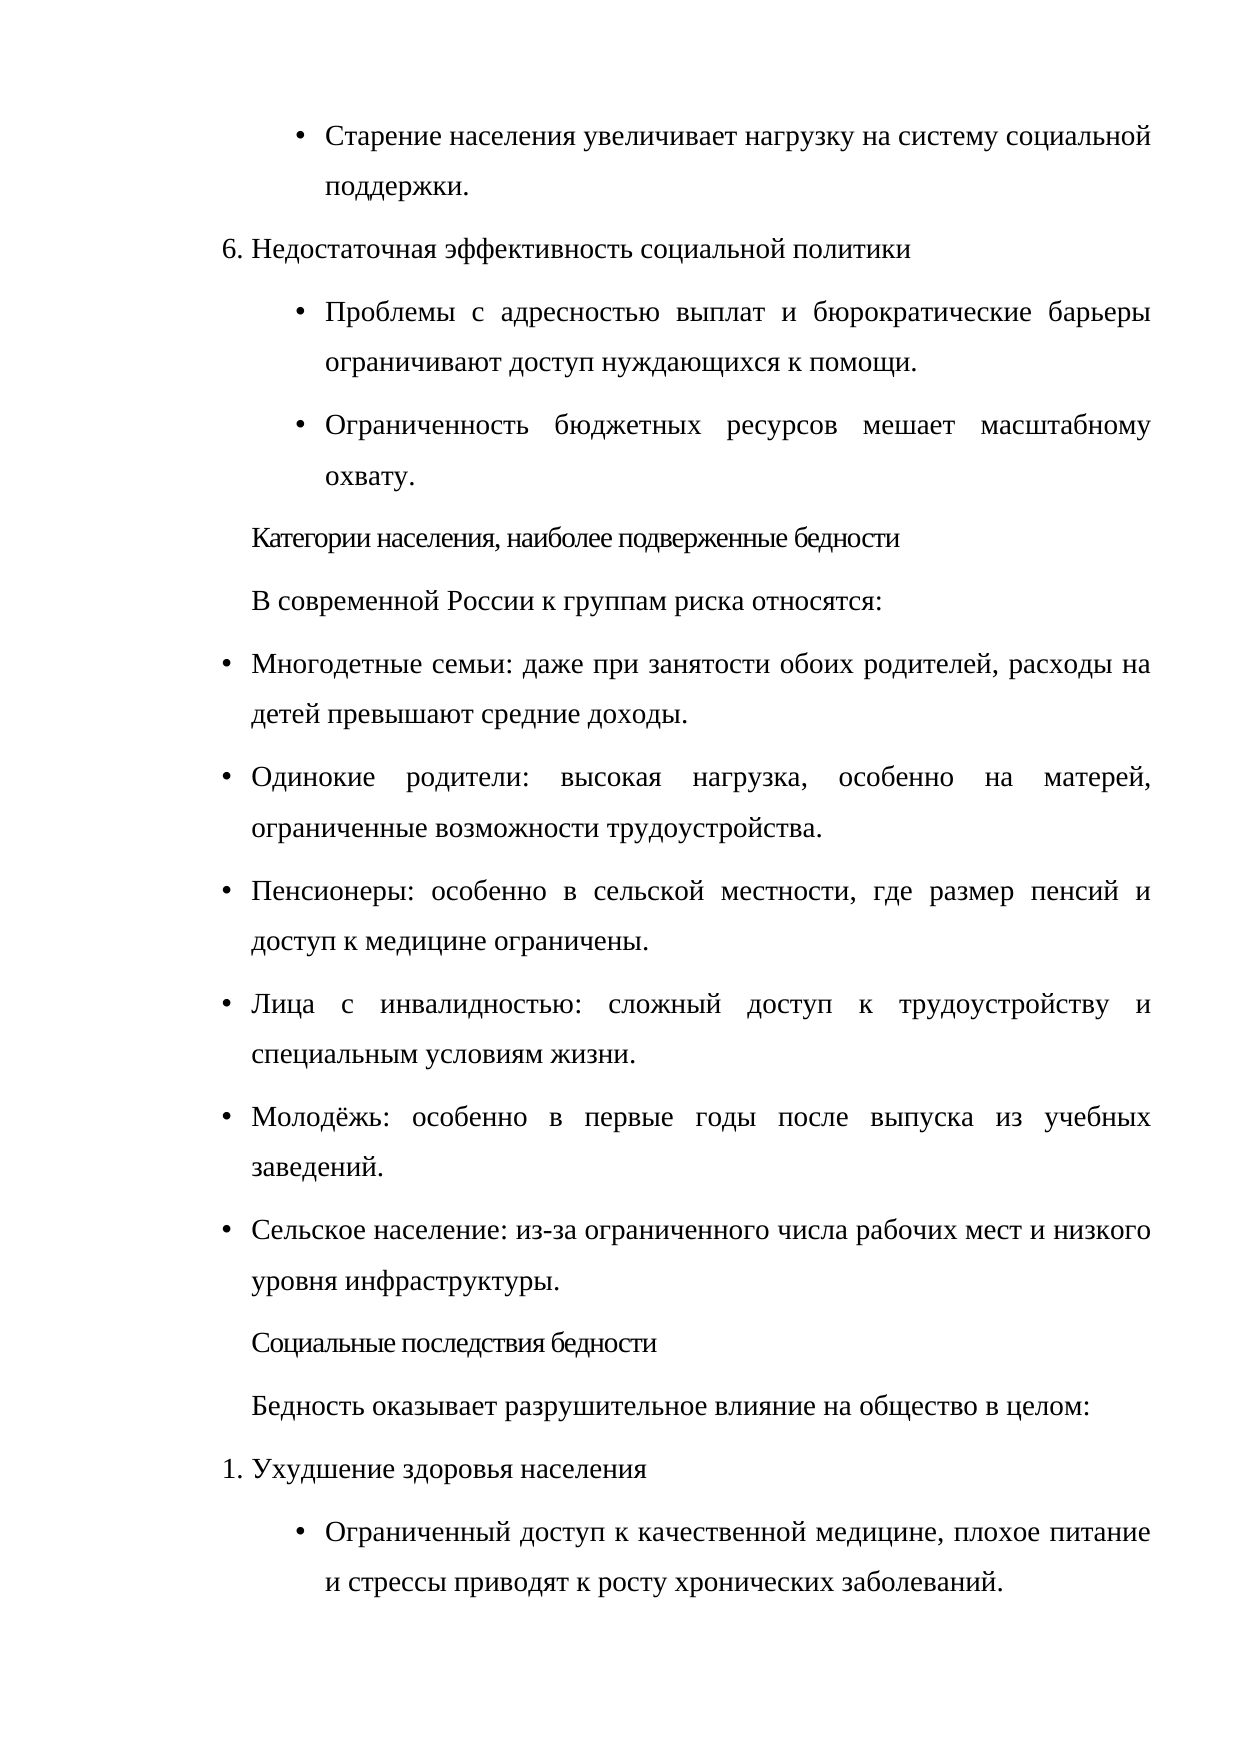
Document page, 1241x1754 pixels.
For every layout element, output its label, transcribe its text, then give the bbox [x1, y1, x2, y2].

list Многодетные семьи: даже при занятости обоих родителей, расходы на детей превышают средние доходы. [222, 646, 1152, 730]
list Ограниченный доступ к качественной медицине, плохое питание и стрессы приводят к росту хронических заболеваний. [295, 1514, 1152, 1598]
text В современной России к группам риска относятся: [177, 583, 1152, 617]
list Проблемы с адресностью выплат и бюрократические барьеры ограничивают доступ нуждающихся к помощи. [295, 294, 1152, 378]
list Ограниченность бюджетных ресурсов мешает масштабному охвату. [295, 407, 1152, 491]
list Ухудшение здоровья населения [222, 1451, 1152, 1485]
subtitle Категории населения, наиболее подверженные бедности [177, 521, 1152, 554]
list Недостаточная эффективность социальной политики [222, 231, 1152, 265]
list Одинокие родители: высокая нагрузка, особенно на матерей, ограниченные возможности трудоустройства. [222, 759, 1152, 843]
list Пенсионеры: особенно в сельской местности, где размер пенсий и доступ к медицине ограничены. [222, 873, 1152, 957]
list Старение населения увеличивает нагрузку на систему социальной поддержки. [295, 118, 1152, 202]
list Сельское население: из-за ограниченного числа рабочих мест и низкого уровня инфраструктуры. [222, 1212, 1152, 1296]
list Молодёжь: особенно в первые годы после выпуска из учебных заведений. [222, 1099, 1152, 1183]
subtitle Социальные последствия бедности [177, 1326, 1152, 1359]
text Бедность оказывает разрушительное влияние на общество в целом: [177, 1388, 1152, 1422]
list Лица с инвалидностью: сложный доступ к трудоустройству и специальным условиям жизни. [222, 986, 1152, 1070]
